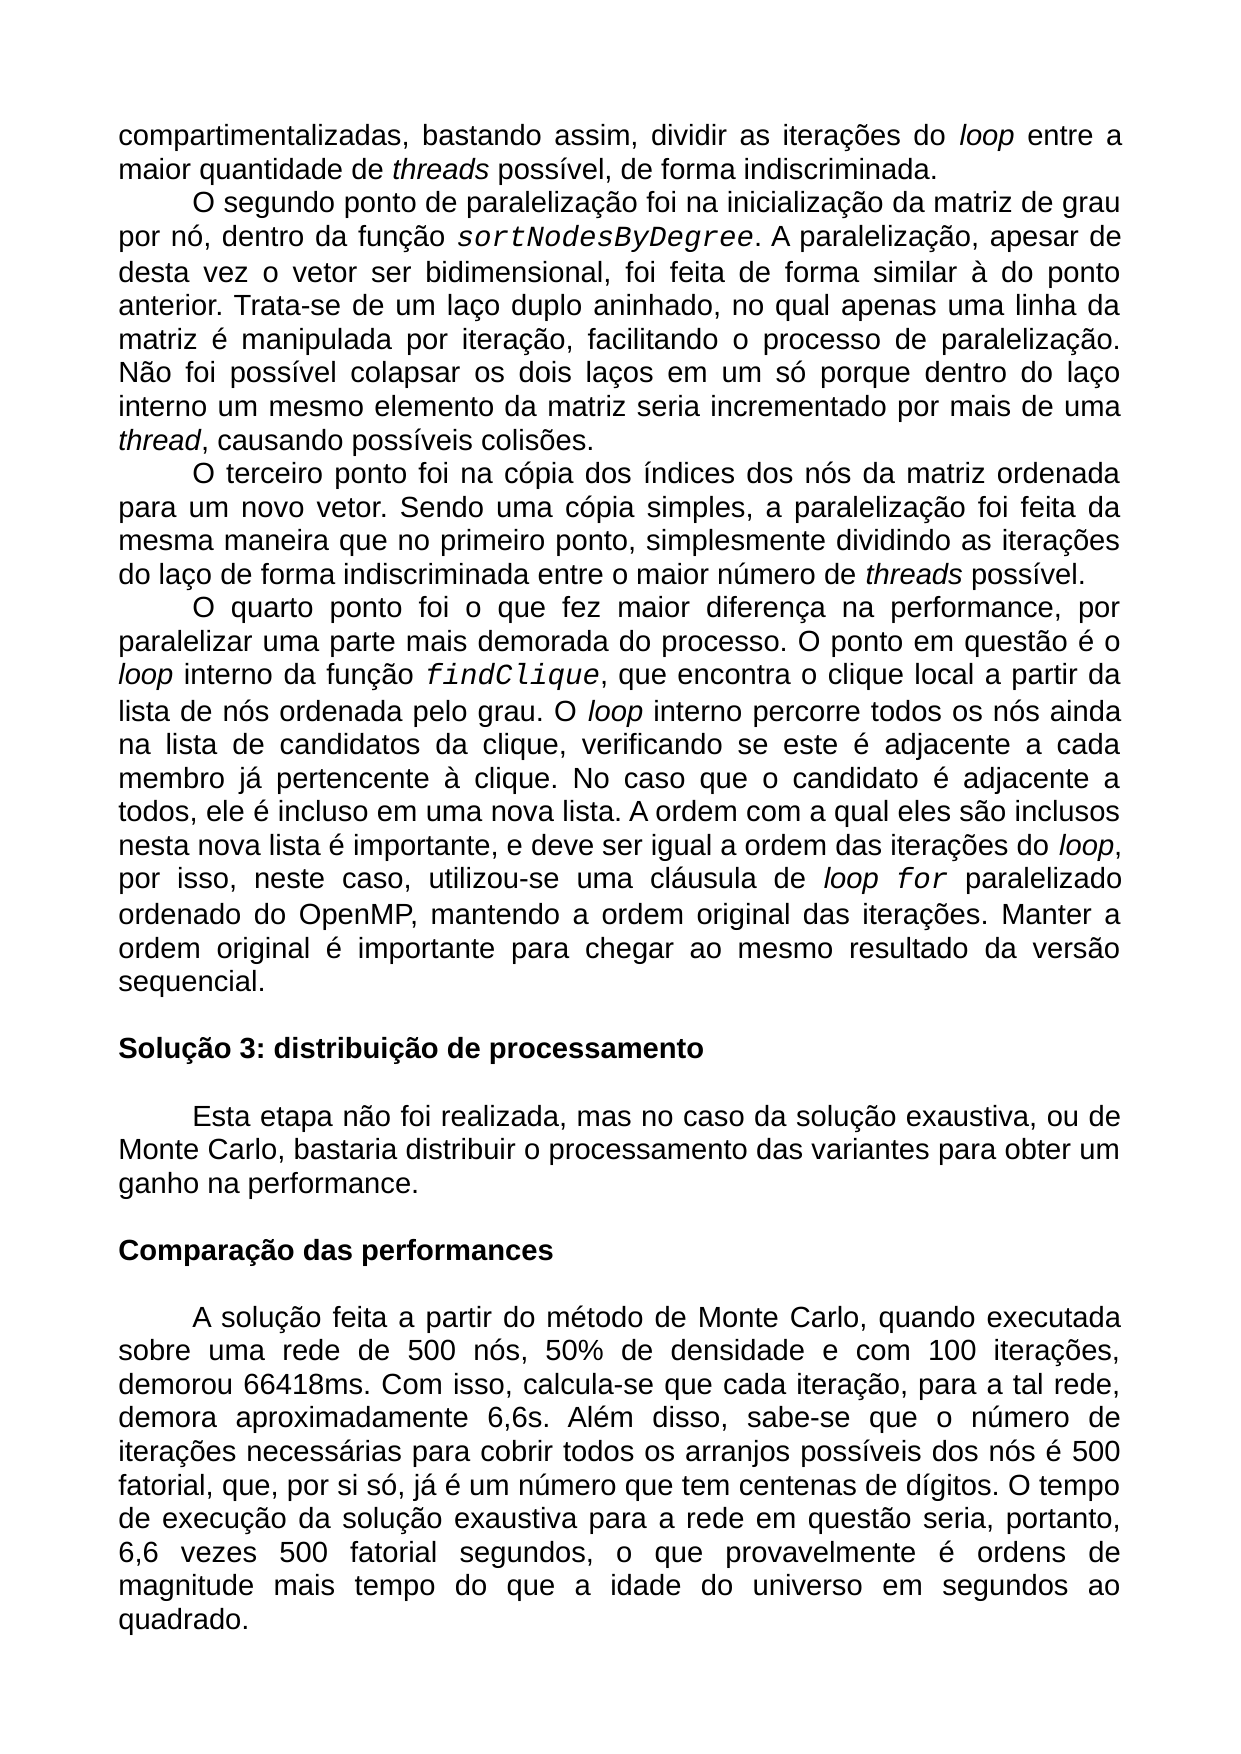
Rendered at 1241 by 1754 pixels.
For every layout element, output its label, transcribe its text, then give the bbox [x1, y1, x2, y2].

text Esta etapa não foi realizada, mas no caso da solução exaustiva, ou de Monte Carlo, bastaria distribuir o processamento das variantes para obter um ganho na performance. [118, 1099, 1122, 1199]
text O terceiro ponto foi na cópia dos índices dos nós da matriz ordenada para um novo vetor. Sendo uma cópia simples, a paralelização foi feita da mesma maneira que no primeiro ponto, simplesmente dividindo as iterações do laço de forma indiscriminada entre o maior número de threads possível. [118, 456, 1122, 590]
text A solução feita a partir do método de Monte Carlo, quando executada sobre uma rede de 500 nós, 50% de densidade e com 100 iterações, demorou 66418ms. Com isso, calcula-se que cada iteração, para a tal rede, demora aproximadamente 6,6s. Além disso, sabe-se que o número de iterações necessárias para cobrir todos os arranjos possíveis dos nós é 500 fatorial, que, por si só, já é um número que tem centenas de dígitos. O tempo de execução da solução exaustiva para a rede em questão seria, portanto, 6,6 vezes 500 fatorial segundos, o que provavelmente é ordens de magnitude mais tempo do que a idade do universo em segundos ao quadrado. [118, 1300, 1122, 1635]
text Solução 3: distribuição de processamento [118, 1032, 1122, 1065]
text O segundo ponto de paralelização foi na inicialização da matriz de grau por nó, dentro da função sortNodesByDegree. A paralelização, apesar de desta vez o vetor ser bidimensional, foi feita de forma similar à do ponto anterior. Trata-se de um laço duplo aninhado, no qual apenas uma linha da matriz é manipulada por iteração, facilitando o processo de paralelização. Não foi possível colapsar os dois laços em um só porque dentro do laço interno um mesmo elemento da matriz seria incrementado por mais de uma thread, causando possíveis colisões. [118, 185, 1122, 456]
text Comparação das performances [118, 1233, 1122, 1266]
text O quarto ponto foi o que fez maior diferença na performance, por paralelizar uma parte mais demorada do processo. O ponto em questão é o loop interno da função findClique, que encontra o clique local a partir da lista de nós ordenada pelo grau. O loop interno percorre todos os nós ainda na lista de candidatos da clique, verificando se este é adjacente a cada membro já pertencente à clique. No caso que o candidato é adjacente a todos, ele é incluso em uma nova lista. A ordem com a qual eles são inclusos nesta nova lista é importante, e deve ser igual a ordem das iterações do loop, por isso, neste caso, utilizou-se uma cláusula de loop for paralelizado ordenado do OpenMP, mantendo a ordem original das iterações. Manter a ordem original é importante para chegar ao mesmo resultado da versão sequencial. [118, 590, 1122, 998]
text compartimentalizadas, bastando assim, dividir as iterações do loop entre a maior quantidade de threads possível, de forma indiscriminada. [118, 118, 1122, 185]
